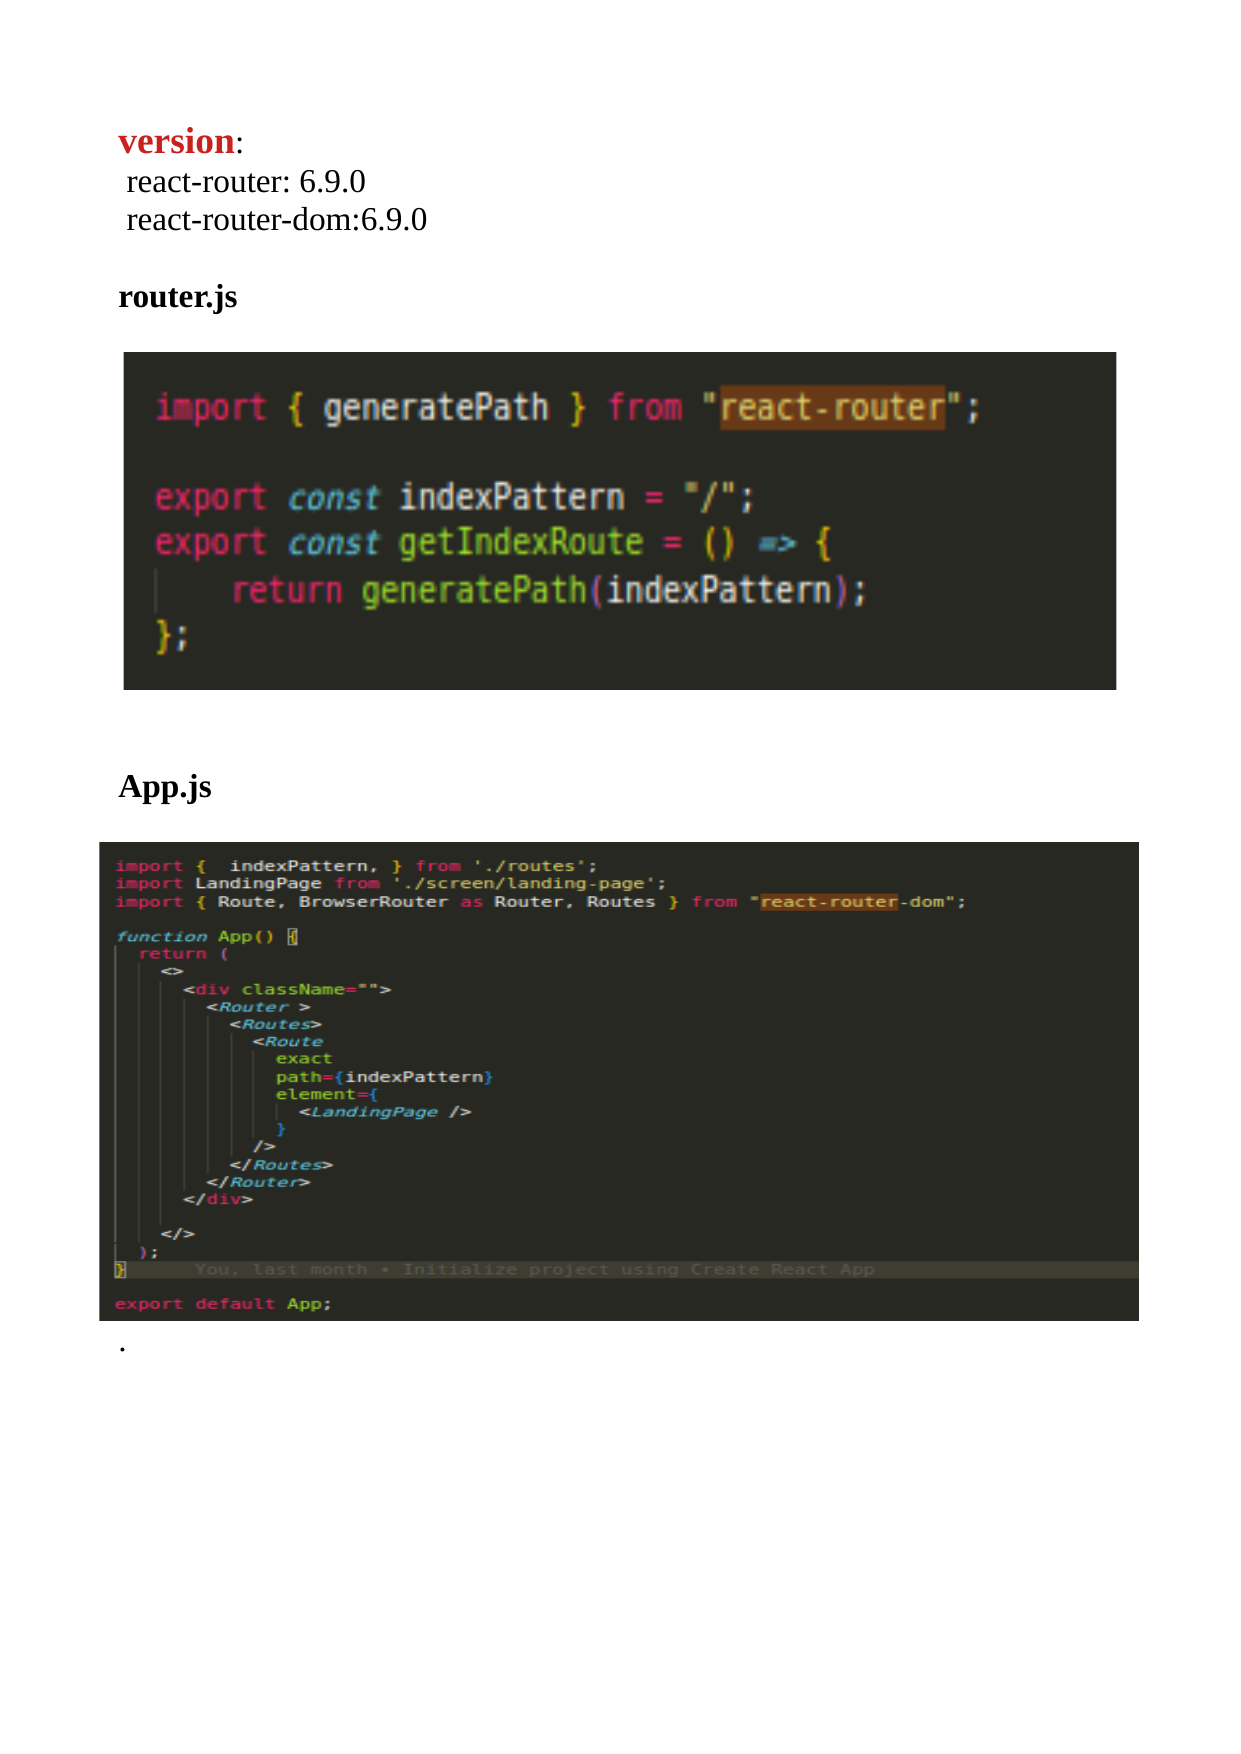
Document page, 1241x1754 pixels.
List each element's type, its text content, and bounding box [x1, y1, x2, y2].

text router.js [118, 276, 1122, 314]
picture [99, 842, 1139, 1321]
text . [118, 1321, 1122, 1358]
text react-router-dom:6.9.0 [118, 199, 1122, 238]
text App.js [118, 766, 1122, 804]
text version: [118, 118, 1122, 161]
text react-router: 6.9.0 [118, 161, 1122, 199]
picture [123, 352, 1117, 690]
